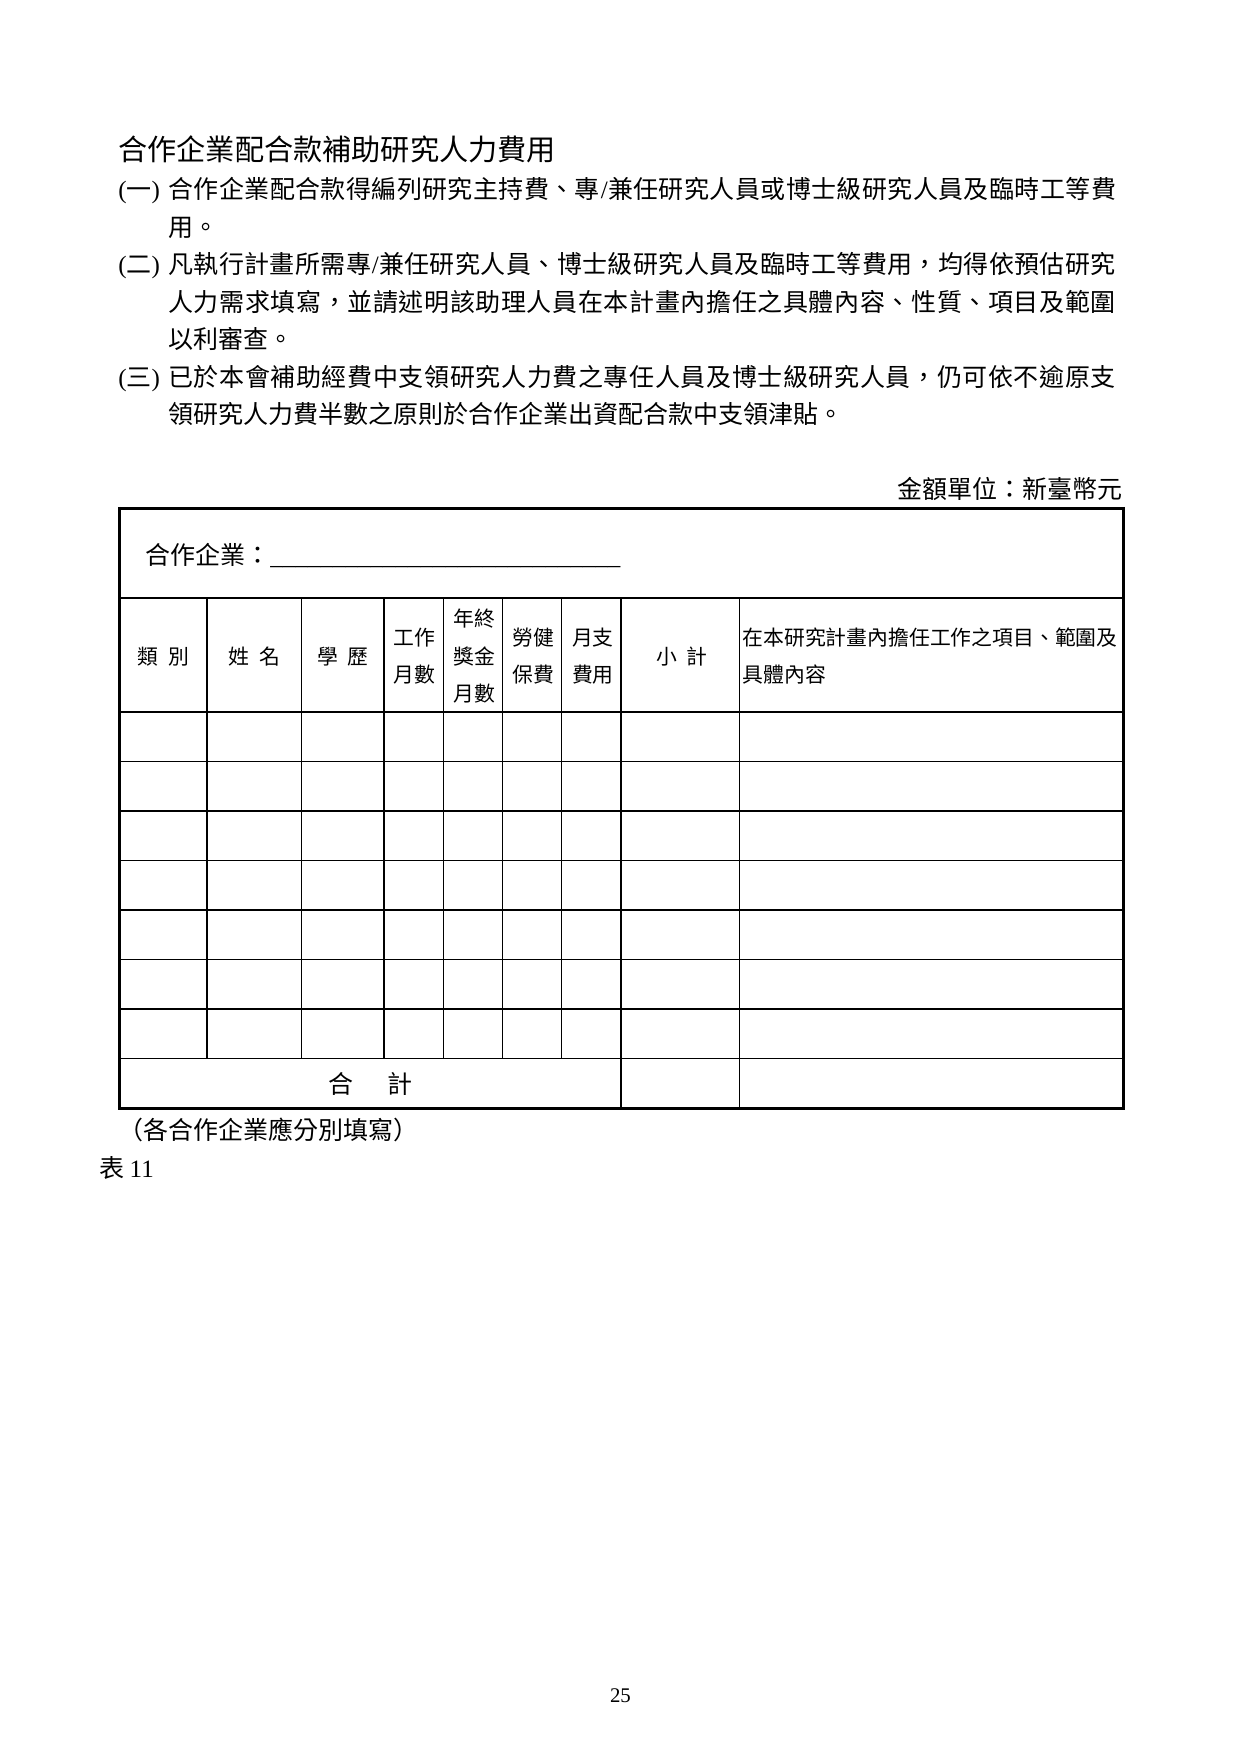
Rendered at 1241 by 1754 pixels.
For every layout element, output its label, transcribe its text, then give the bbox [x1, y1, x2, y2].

table_cell [208, 960, 301, 1008]
table_cell 學 歷 [302, 599, 383, 711]
table_cell [562, 861, 620, 909]
table_header 合作企業：____________________________ [121, 510, 1122, 597]
table_cell [622, 812, 739, 860]
table_cell [385, 960, 443, 1008]
table_cell [562, 762, 620, 810]
table_cell [740, 1059, 1122, 1107]
table_cell [444, 713, 502, 761]
table_cell [503, 1010, 561, 1058]
table_cell [302, 911, 383, 959]
table_cell [302, 1010, 383, 1058]
table_cell [622, 960, 739, 1008]
table_cell [385, 713, 443, 761]
table_cell [208, 1010, 301, 1058]
table_cell 合 計 [121, 1059, 620, 1107]
table_cell [503, 911, 561, 959]
table_cell [444, 861, 502, 909]
table_cell [740, 812, 1122, 860]
table_cell [121, 1010, 206, 1058]
text （各合作企業應分別填寫） [118, 1110, 1122, 1148]
table_cell [302, 762, 383, 810]
table_cell [622, 1059, 739, 1107]
table_cell [740, 762, 1122, 810]
table_cell [444, 812, 502, 860]
table_cell 工作 月數 [385, 599, 443, 711]
table_cell [385, 1010, 443, 1058]
text 表11 [99, 1148, 1122, 1185]
table_cell [562, 911, 620, 959]
list 合作企業配合款得編列研究主持費、專/兼任研究人員或博士級研究人員及臨時工等費用。 [118, 169, 1116, 244]
table_cell [121, 812, 206, 860]
table_cell [302, 713, 383, 761]
table_cell [121, 861, 206, 909]
table_cell [740, 713, 1122, 761]
table_cell [444, 762, 502, 810]
table_cell [385, 762, 443, 810]
table_cell [121, 713, 206, 761]
table_cell [208, 861, 301, 909]
text 金額單位：新臺幣元 [118, 469, 1123, 507]
table_cell [562, 713, 620, 761]
table_cell [444, 911, 502, 959]
table_cell [385, 861, 443, 909]
list 凡執行計畫所需專/兼任研究人員、博士級研究人員及臨時工等費用，均得依預估研究人力需求填寫，並請述明該助理人員在本計畫內擔任之具體內容、性質、項目及範圍，以利審查。 [118, 244, 1116, 357]
table_cell [385, 911, 443, 959]
table_cell [208, 911, 301, 959]
table_cell [562, 1010, 620, 1058]
table_cell [622, 762, 739, 810]
table_cell [208, 762, 301, 810]
table_cell [444, 960, 502, 1008]
table_cell 類 別 [121, 599, 206, 711]
table_cell [503, 762, 561, 810]
table_cell 小 計 [622, 599, 739, 711]
table_cell 姓 名 [208, 599, 301, 711]
table_cell [562, 812, 620, 860]
table_cell [740, 1010, 1122, 1058]
table_cell [622, 1010, 739, 1058]
table_cell [622, 713, 739, 761]
table_cell [622, 911, 739, 959]
table_cell 月支 費用 [562, 599, 620, 711]
table_cell [121, 960, 206, 1008]
table_cell [740, 861, 1122, 909]
table_cell [503, 713, 561, 761]
table_cell [444, 1010, 502, 1058]
table_cell [302, 960, 383, 1008]
table_cell 勞健 保費 [503, 599, 561, 711]
list 已於本會補助經費中支領研究人力費之專任人員及博士級研究人員，仍可依不逾原支領研究人力費半數之原則於合作企業出資配合款中支領津貼。 [118, 357, 1116, 432]
table_cell 在本研究計畫內擔任工作之項目、範圍及具體內容 [740, 599, 1122, 711]
table_cell [385, 812, 443, 860]
table_cell [562, 960, 620, 1008]
table_cell [740, 960, 1122, 1008]
table_cell [622, 861, 739, 909]
table_cell [121, 762, 206, 810]
table_cell [302, 812, 383, 860]
table_cell [208, 812, 301, 860]
table_cell [503, 812, 561, 860]
table_cell [121, 911, 206, 959]
table_cell [302, 861, 383, 909]
table_cell [503, 960, 561, 1008]
text 合作企業配合款補助研究人力費用 [118, 127, 1122, 169]
table_cell [740, 911, 1122, 959]
table_cell 年終 獎金 月數 [444, 599, 502, 711]
table_cell [208, 713, 301, 761]
table_cell [503, 861, 561, 909]
